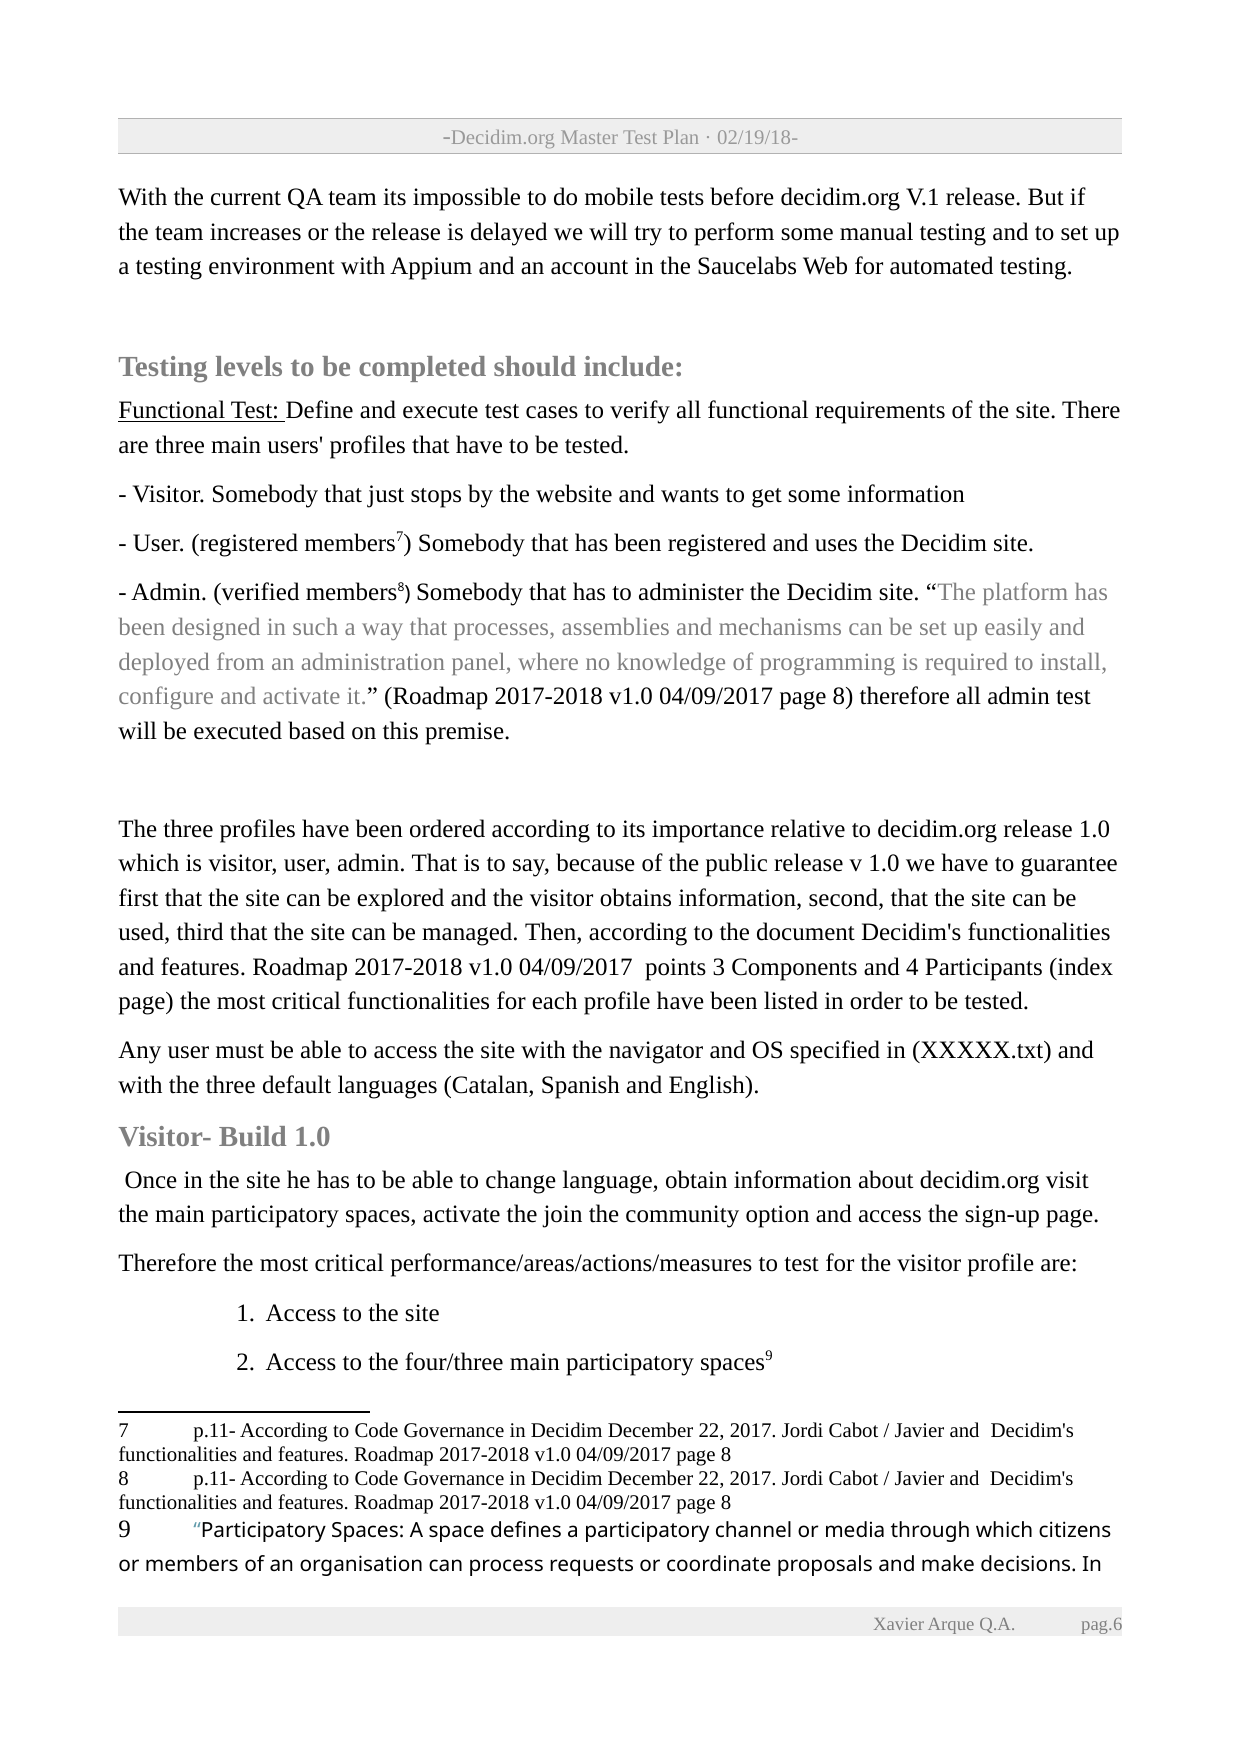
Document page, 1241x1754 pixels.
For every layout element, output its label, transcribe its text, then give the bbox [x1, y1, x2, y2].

text Therefore the most critical performance/areas/actions/measures to test for the visitor profile are: [118, 1248, 1122, 1277]
list Access to the site [236, 1298, 1122, 1326]
text - User. (registered members) Somebody that has been registered and uses the Decidim site. [118, 528, 1122, 557]
text With the current QA team its impossible to do mobile tests before decidim.org V.1 release. But if the team increases or the release is delayed we will try to perform some manual testing and to set up a testing environment with Appium and an account in the Saucelabs Web for automated testing. [118, 182, 1122, 280]
text p.11- According to Code Governance in Decidim December 22, 2017. Jordi Cabot / Javier and Decidim's functionalities and features. Roadmap 2017-2018 v1.0 04/09/2017 page 8 [118, 1466, 1122, 1514]
list “Participatory Spaces: A space defines a participatory channel or media through which citizens or members of an organisation can process requests or coordinate proposals and make decisions. In [118, 1514, 1122, 1578]
text - Admin. (verified members) Somebody that has to administer the Decidim site. “The platform has been designed in such a way that processes, assemblies and mechanisms can be set up easily and deployed from an administration panel, where no knowledge of programming is required to install, configure and activate it.” (Roadmap 2017-2018 v1.0 04/09/2017 page 8) therefore all admin test will be executed based on this premise. [118, 577, 1122, 744]
text The three profiles have been ordered according to its importance relative to decidim.org release 1.0 which is visitor, user, admin. That is to say, because of the public release v 1.0 we have to guarantee first that the site can be explored and the visitor obtains information, second, that the site can be used, third that the site can be managed. Then, according to the document Decidim's functionalities and features. Roadmap 2017-2018 v1.0 04/09/2017 points 3 Components and 4 Participants (index page) the most critical functionalities for each profile have been listed in order to be tested. [118, 814, 1122, 1015]
list Access to the four/three main participatory spaces [236, 1347, 1122, 1375]
subtitle Testing levels to be completed should include: [118, 349, 1122, 383]
text Any user must be able to access the site with the navigator and OS specified in (XXXXX.txt) and with the three default languages (Catalan, Spanish and English). [118, 1035, 1122, 1099]
text Functional Test: Define and execute test cases to verify all functional requirements of the site. There are three main users' profiles that have to be tested. [118, 396, 1122, 459]
subtitle Visitor- Build 1.0 [118, 1119, 1122, 1152]
text p.11- According to Code Governance in Decidim December 22, 2017. Jordi Cabot / Javier and Decidim's functionalities and features. Roadmap 2017-2018 v1.0 04/09/2017 page 8 [118, 1418, 1122, 1466]
text Once in the site he has to be able to change language, obtain information about decidim.org visit the main participatory spaces, activate the join the community option and access the sign-up page. [118, 1165, 1122, 1228]
text - Visitor. Somebody that just stops by the website and wants to get some information [118, 479, 1122, 508]
